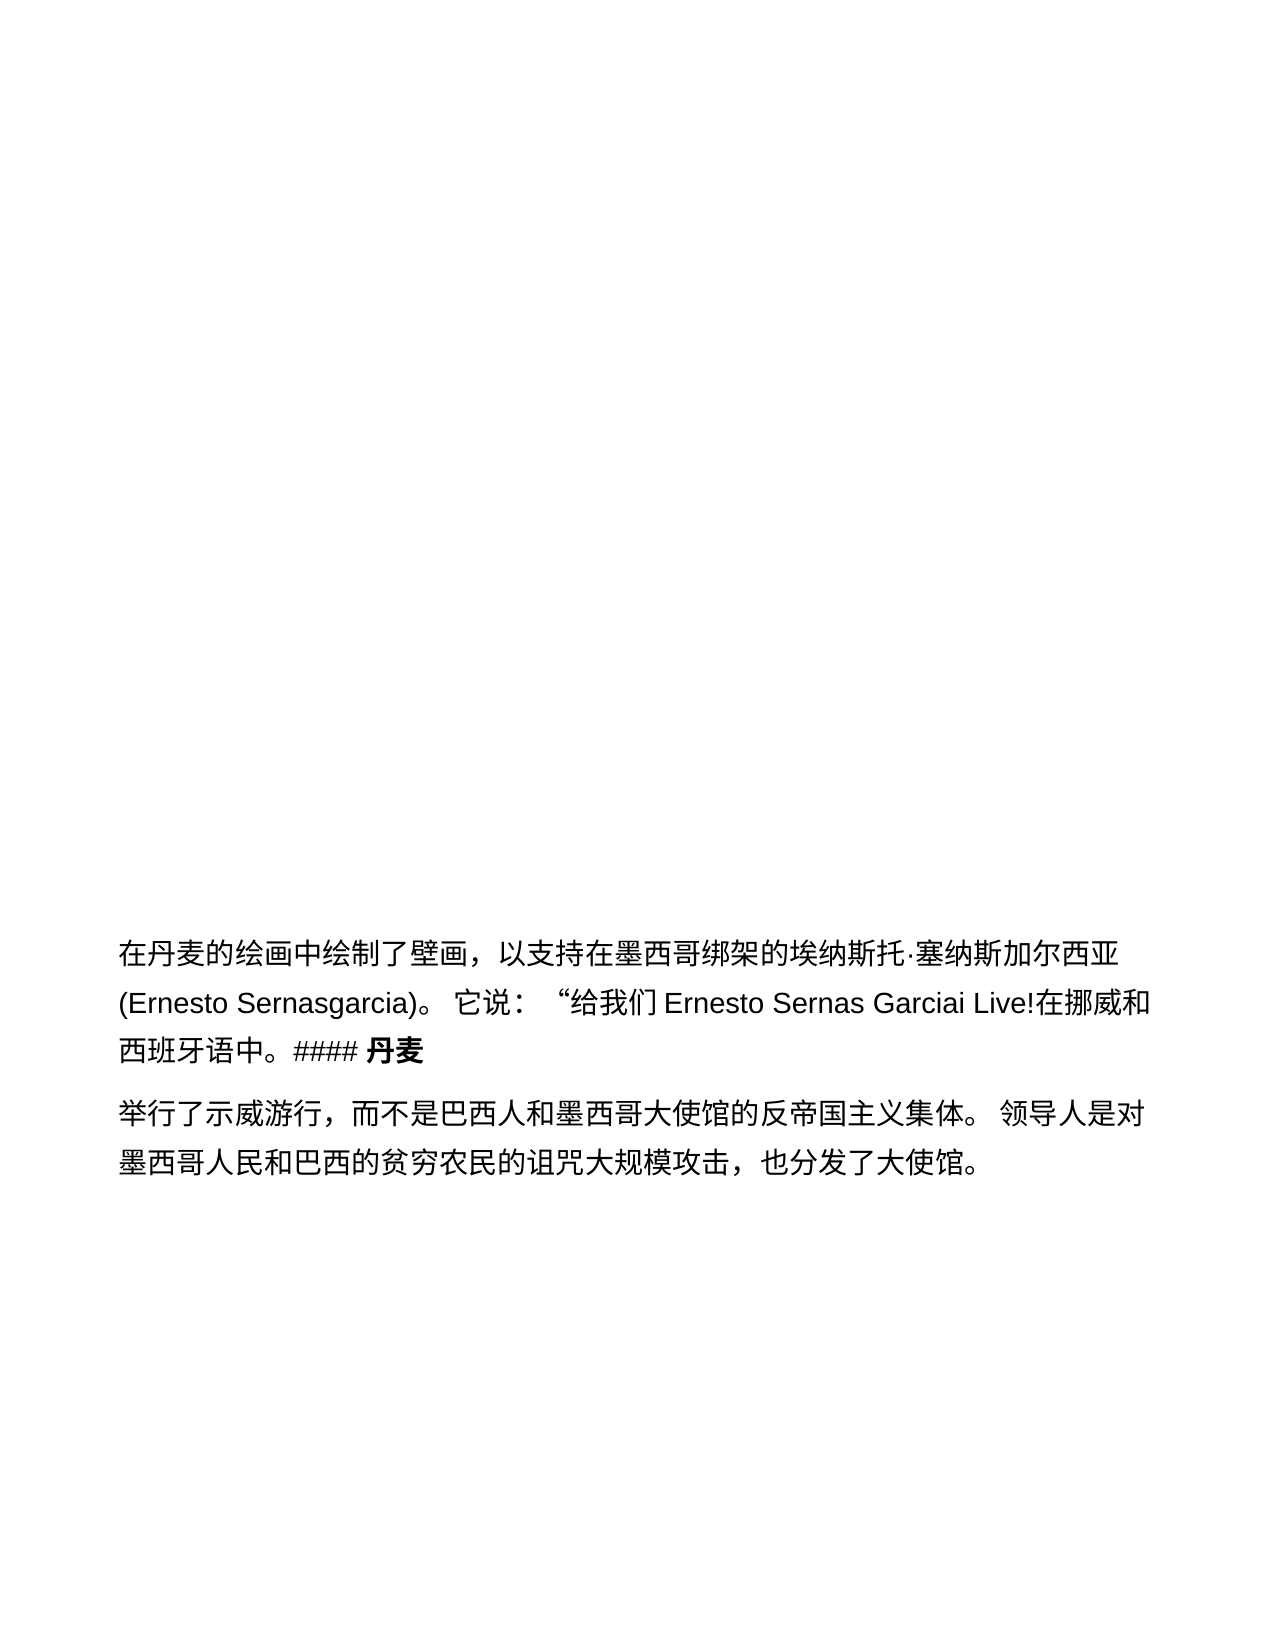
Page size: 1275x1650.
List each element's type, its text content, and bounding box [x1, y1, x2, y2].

text 在丹麦的绘画中绘制了壁画，以支持在墨西哥绑架的埃纳斯托·塞纳斯加尔西亚(Ernesto Sernasgarcia)。 它说：“给我们Ernesto Sernas Garciai Live!在挪威和西班牙语中。#### 丹麦 [118, 118, 1157, 1070]
text 举行了示威游行，而不是巴西人和墨西哥大使馆的反帝国主义集体。 领导人是对墨西哥人民和巴西的贫穷农民的诅咒大规模攻击，也分发了大使馆。 [118, 1091, 1157, 1182]
